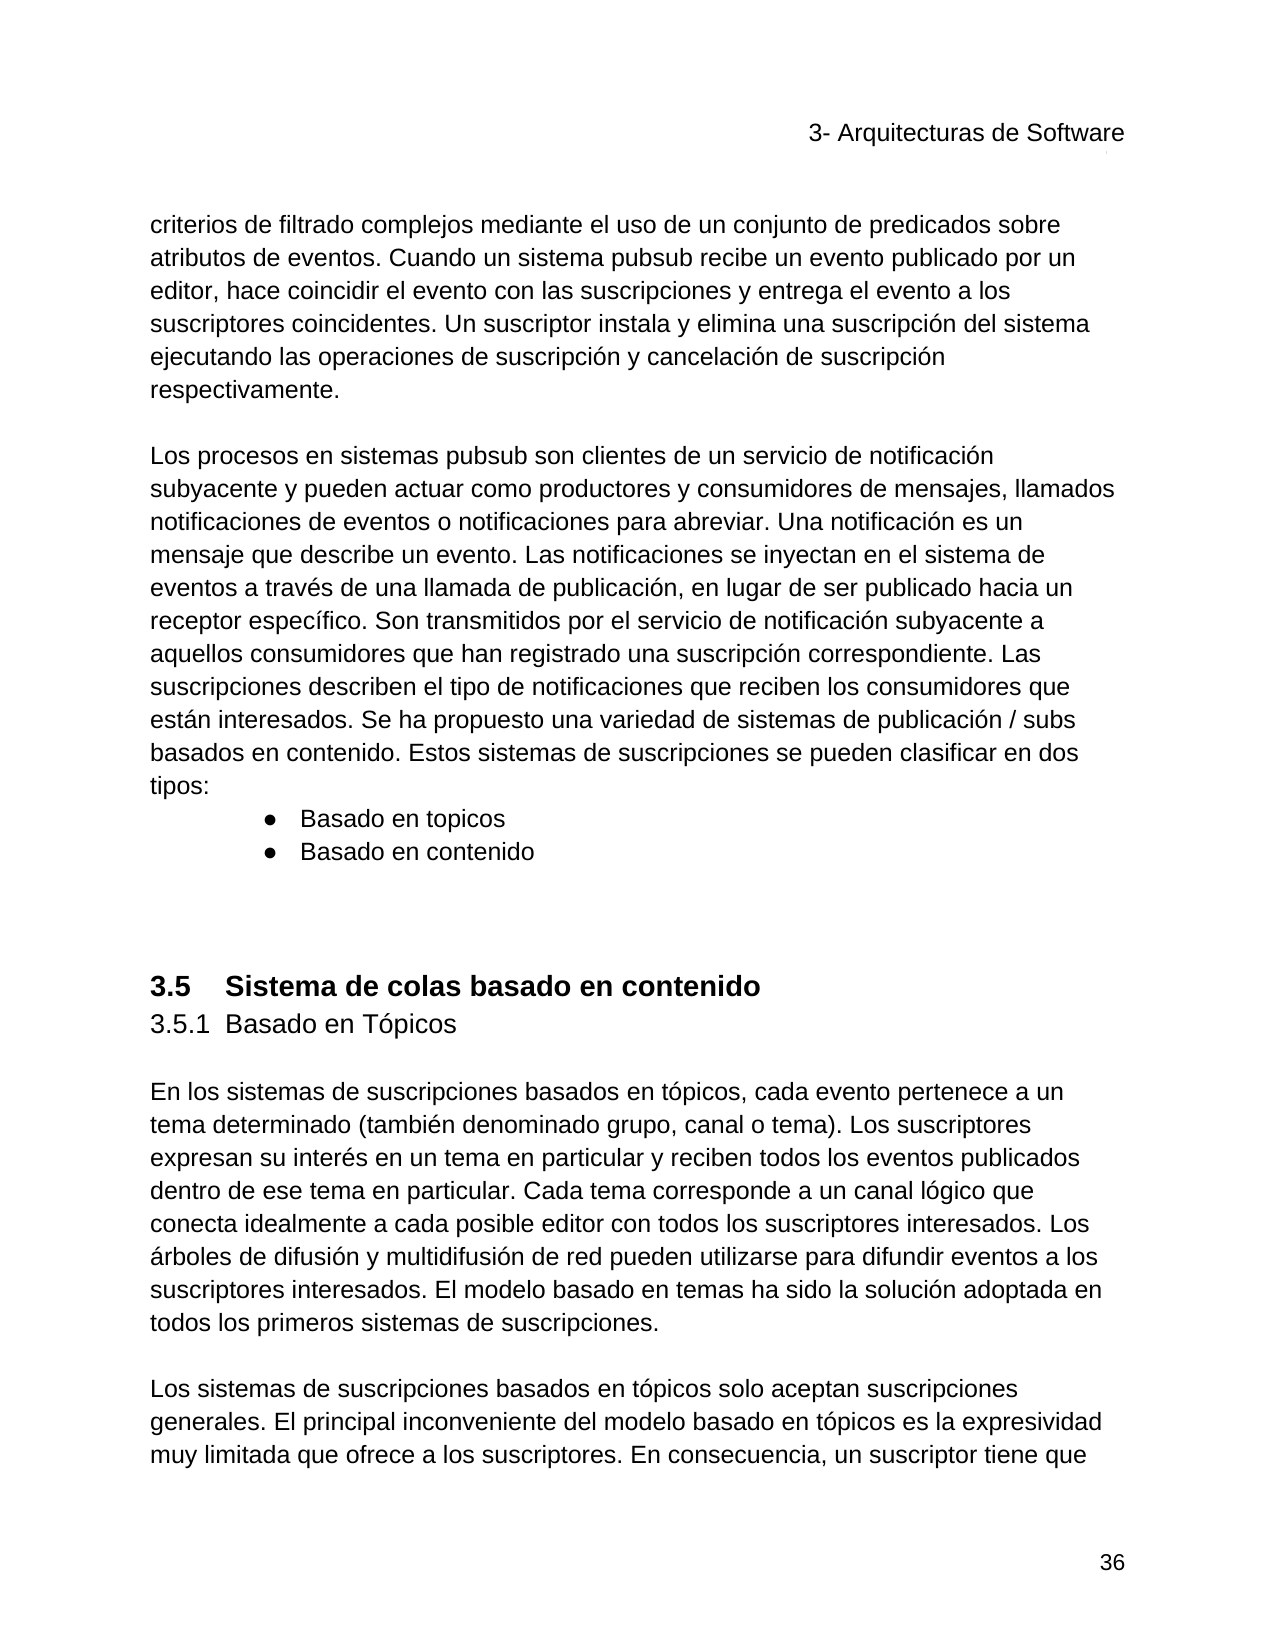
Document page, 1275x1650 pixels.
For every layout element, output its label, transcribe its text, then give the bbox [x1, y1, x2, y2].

text Los procesos en sistemas pubsub son clientes de un servicio de notificación subyacente y pueden actuar como productores y consumidores de mensajes, llamados notificaciones de eventos o notificaciones para abreviar. Una notificación es un mensaje que describe un evento. Las notificaciones se inyectan en el sistema de eventos a través de una llamada de publicación, en lugar de ser publicado hacia un receptor específico. Son transmitidos por el servicio de notificación subyacente a aquellos consumidores que han registrado una suscripción correspondiente. Las suscripciones describen el tipo de notificaciones que reciben los consumidores que están interesados. Se ha propuesto una variedad de sistemas de publicación / subs basados ​​en contenido. Estos sistemas de suscripciones se pueden clasificar en dos tipos: [150, 441, 1125, 800]
text Los sistemas de suscripciones basados ​​en tópicos solo aceptan suscripciones generales. El principal inconveniente del modelo basado en tópicos es la expresividad muy limitada que ofrece a los suscriptores. En consecuencia, un suscriptor tiene que [150, 1374, 1125, 1469]
text En los sistemas de suscripciones basados ​​en tópicos, cada evento pertenece a un tema determinado (también denominado grupo, canal o tema). Los suscriptores expresan su interés en un tema en particular y reciben todos los eventos publicados dentro de ese tema en particular. Cada tema corresponde a un canal lógico que conecta idealmente a cada posible editor con todos los suscriptores interesados. Los árboles de difusión y multidifusión de red pueden utilizarse para difundir eventos a los suscriptores interesados. El modelo basado en temas ha sido la solución adoptada en todos los primeros sistemas de suscripciones. [150, 1077, 1125, 1337]
text 3.5 Sistema de colas basado en contenido [150, 969, 1125, 1003]
list Basado en contenido [262, 837, 1125, 866]
list Basado en topicos [262, 804, 1125, 833]
text criterios de filtrado complejos mediante el uso de un conjunto de predicados sobre atributos de eventos. Cuando un sistema pubsub recibe un evento publicado por un editor, hace coincidir el evento con las suscripciones y entrega el evento a los suscriptores coincidentes. Un suscriptor instala y elimina una suscripción del sistema ejecutando las operaciones de suscripción y cancelación de suscripción respectivamente. [150, 210, 1125, 404]
text 3.5.1 Basado en Tópicos [150, 1008, 1125, 1039]
